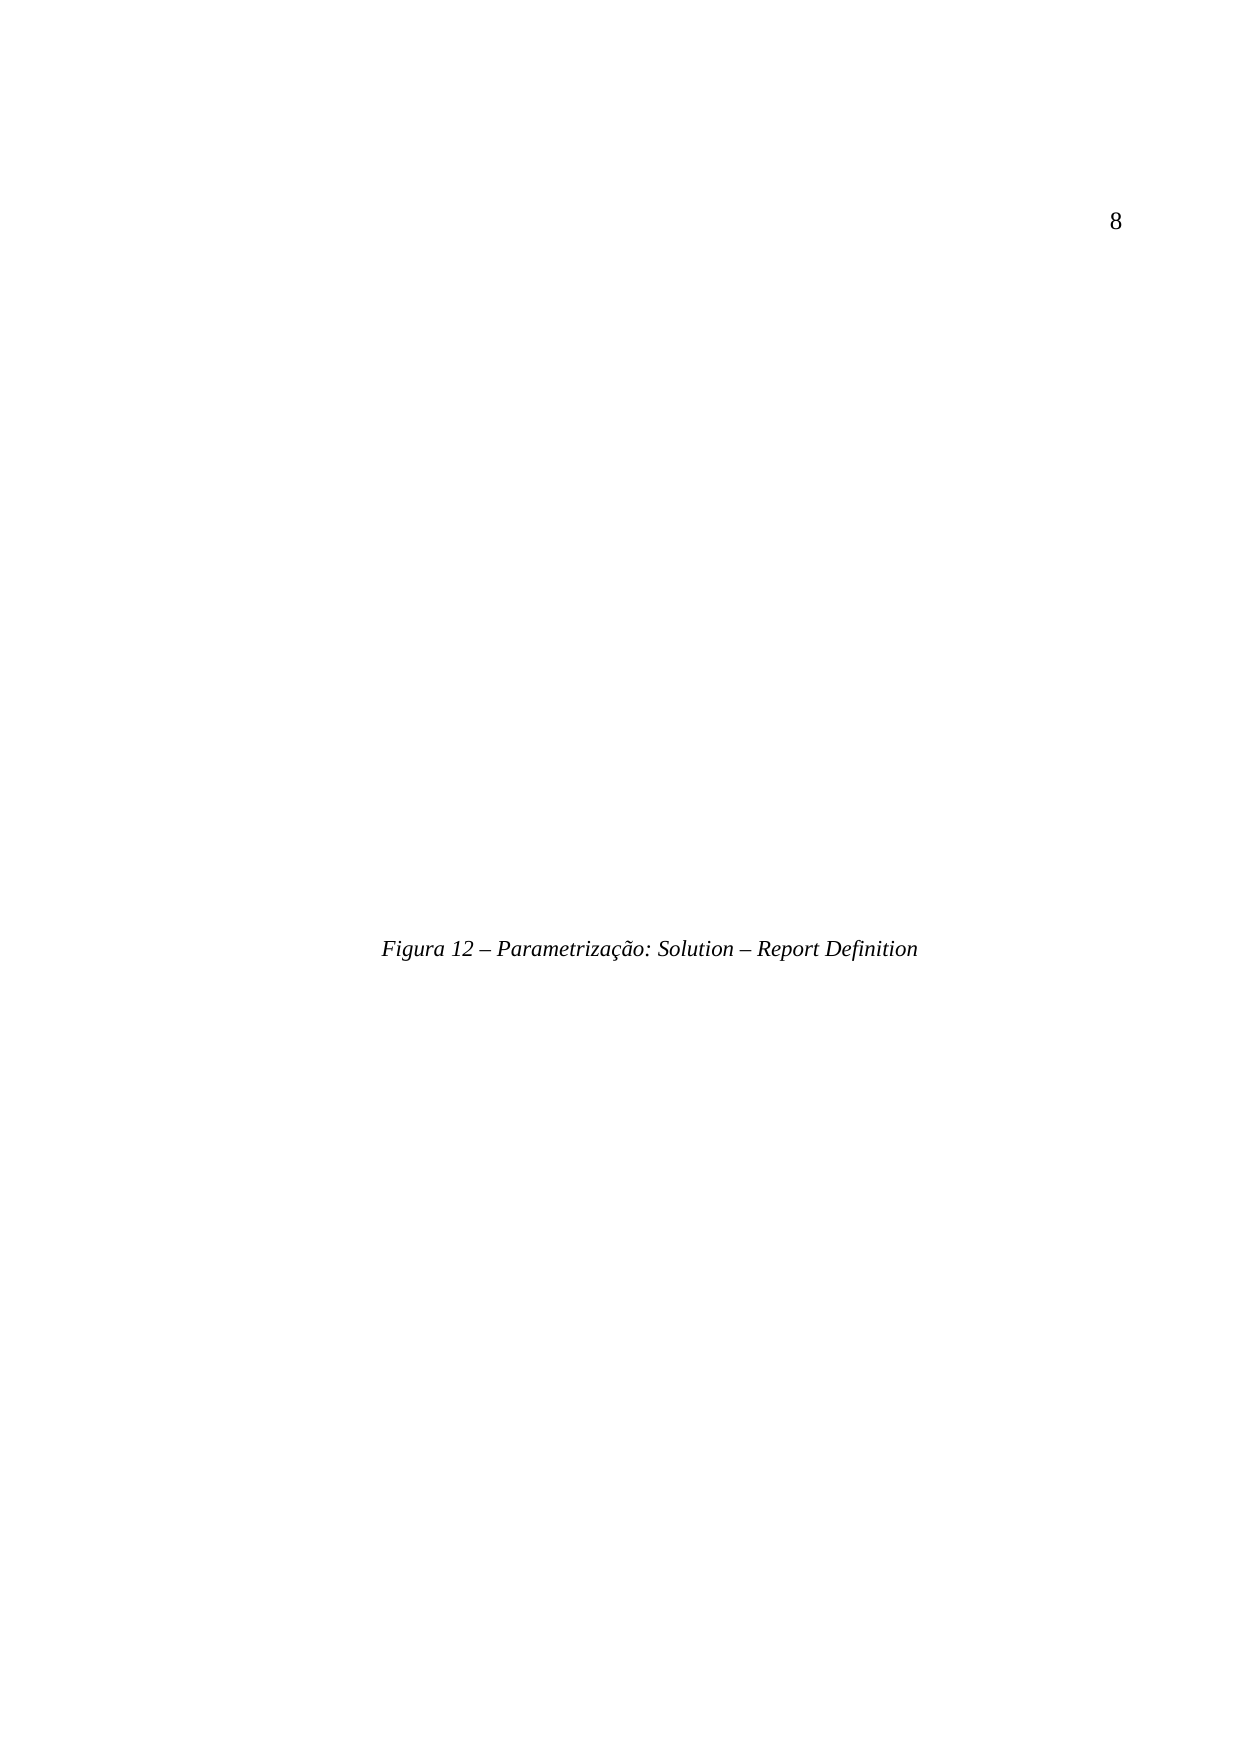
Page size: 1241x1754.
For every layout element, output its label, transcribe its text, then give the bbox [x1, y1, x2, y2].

text Figura 12 – Parametrização: Solution – Report Definition [177, 935, 1122, 961]
